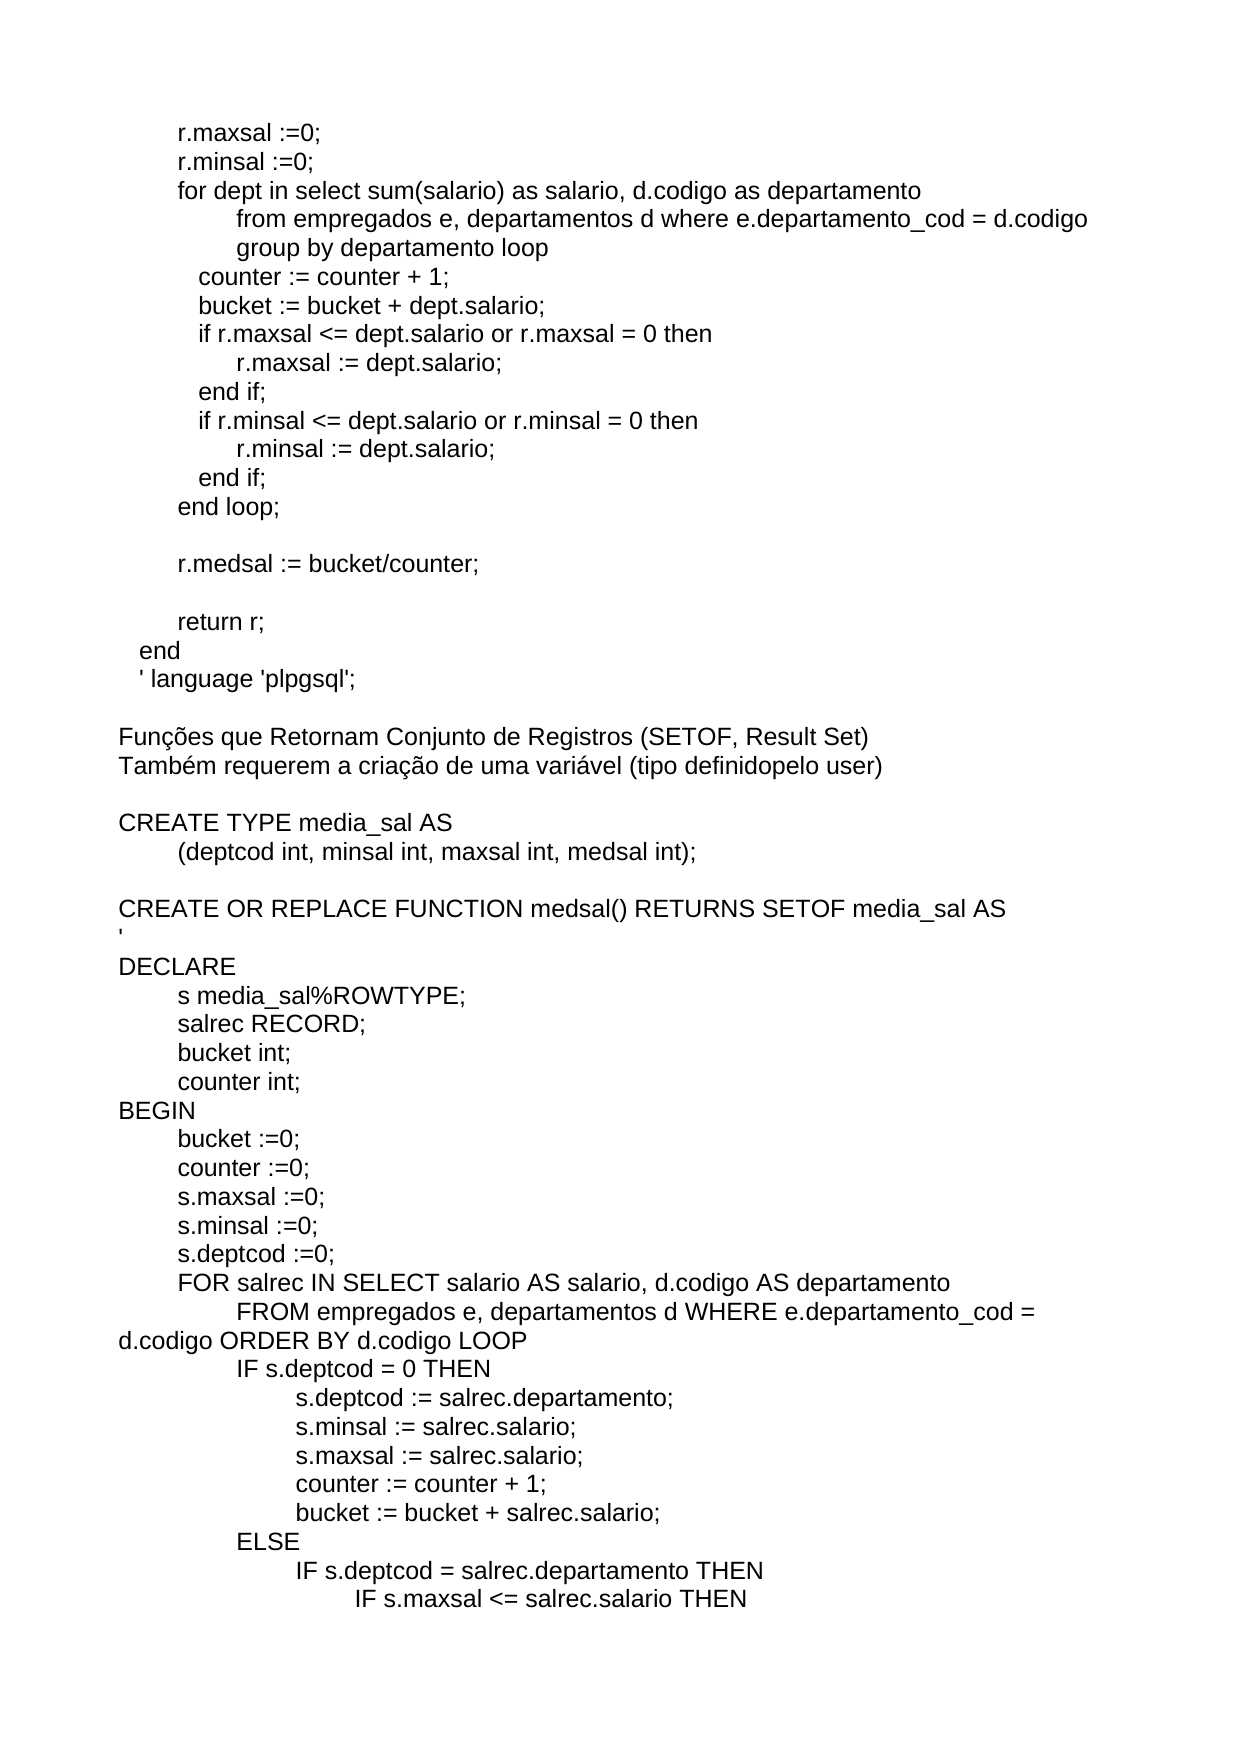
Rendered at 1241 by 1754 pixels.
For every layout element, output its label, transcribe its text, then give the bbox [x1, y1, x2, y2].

text (deptcod int, minsal int, maxsal int, medsal int); [118, 837, 1122, 866]
text for dept in select sum(salario) as salario, d.codigo as departamento [118, 176, 1122, 204]
text counter := counter + 1; [118, 1469, 1122, 1498]
text r.medsal := bucket/counter; [118, 549, 1122, 578]
text from empregados e, departamentos d where e.departamento_cod = d.codigo [118, 204, 1122, 233]
text counter :=0; [118, 1153, 1122, 1182]
text group by departamento loop [118, 233, 1122, 262]
text if r.maxsal <= dept.salario or r.maxsal = 0 then [118, 319, 1122, 348]
text bucket := bucket + dept.salario; [118, 291, 1122, 319]
text s.minsal :=0; [118, 1211, 1122, 1239]
text IF s.deptcod = 0 THEN [118, 1354, 1122, 1383]
text DECLARE [118, 952, 1122, 981]
text ELSE [118, 1527, 1122, 1556]
text s.maxsal := salrec.salario; [118, 1441, 1122, 1469]
text Funções que Retornam Conjunto de Registros (SETOF, Result Set) [118, 722, 1122, 751]
text end [118, 636, 1122, 664]
text end if; [118, 377, 1122, 406]
text s.deptcod := salrec.departamento; [118, 1383, 1122, 1412]
text end loop; [118, 492, 1122, 521]
text r.minsal := dept.salario; [118, 434, 1122, 463]
text return r; [118, 607, 1122, 636]
text bucket :=0; [118, 1124, 1122, 1153]
text Também requerem a criação de uma variável (tipo definidopelo user) [118, 751, 1122, 779]
text r.maxsal :=0; [118, 118, 1122, 147]
text salrec RECORD; [118, 1009, 1122, 1038]
text ' [118, 923, 1122, 952]
text end if; [118, 463, 1122, 492]
text s.maxsal :=0; [118, 1182, 1122, 1211]
text CREATE OR REPLACE FUNCTION medsal() RETURNS SETOF media_sal AS [118, 894, 1122, 923]
text ' language 'plpgsql'; [118, 664, 1122, 693]
text r.minsal :=0; [118, 147, 1122, 176]
text bucket := bucket + salrec.salario; [118, 1498, 1122, 1527]
text counter := counter + 1; [118, 262, 1122, 291]
text counter int; [118, 1067, 1122, 1096]
text IF s.maxsal <= salrec.salario THEN [118, 1584, 1122, 1613]
text FOR salrec IN SELECT salario AS salario, d.codigo AS departamento [118, 1268, 1122, 1297]
text FROM empregados e, departamentos d WHERE e.departamento_cod = d.codigo ORDER BY d.codigo LOOP [118, 1297, 1122, 1354]
text s media_sal%ROWTYPE; [118, 981, 1122, 1009]
text s.minsal := salrec.salario; [118, 1412, 1122, 1441]
text IF s.deptcod = salrec.departamento THEN [118, 1556, 1122, 1584]
text CREATE TYPE media_sal AS [118, 808, 1122, 837]
text BEGIN [118, 1096, 1122, 1124]
text bucket int; [118, 1038, 1122, 1067]
text s.deptcod :=0; [118, 1239, 1122, 1268]
text r.maxsal := dept.salario; [118, 348, 1122, 377]
text if r.minsal <= dept.salario or r.minsal = 0 then [118, 406, 1122, 434]
